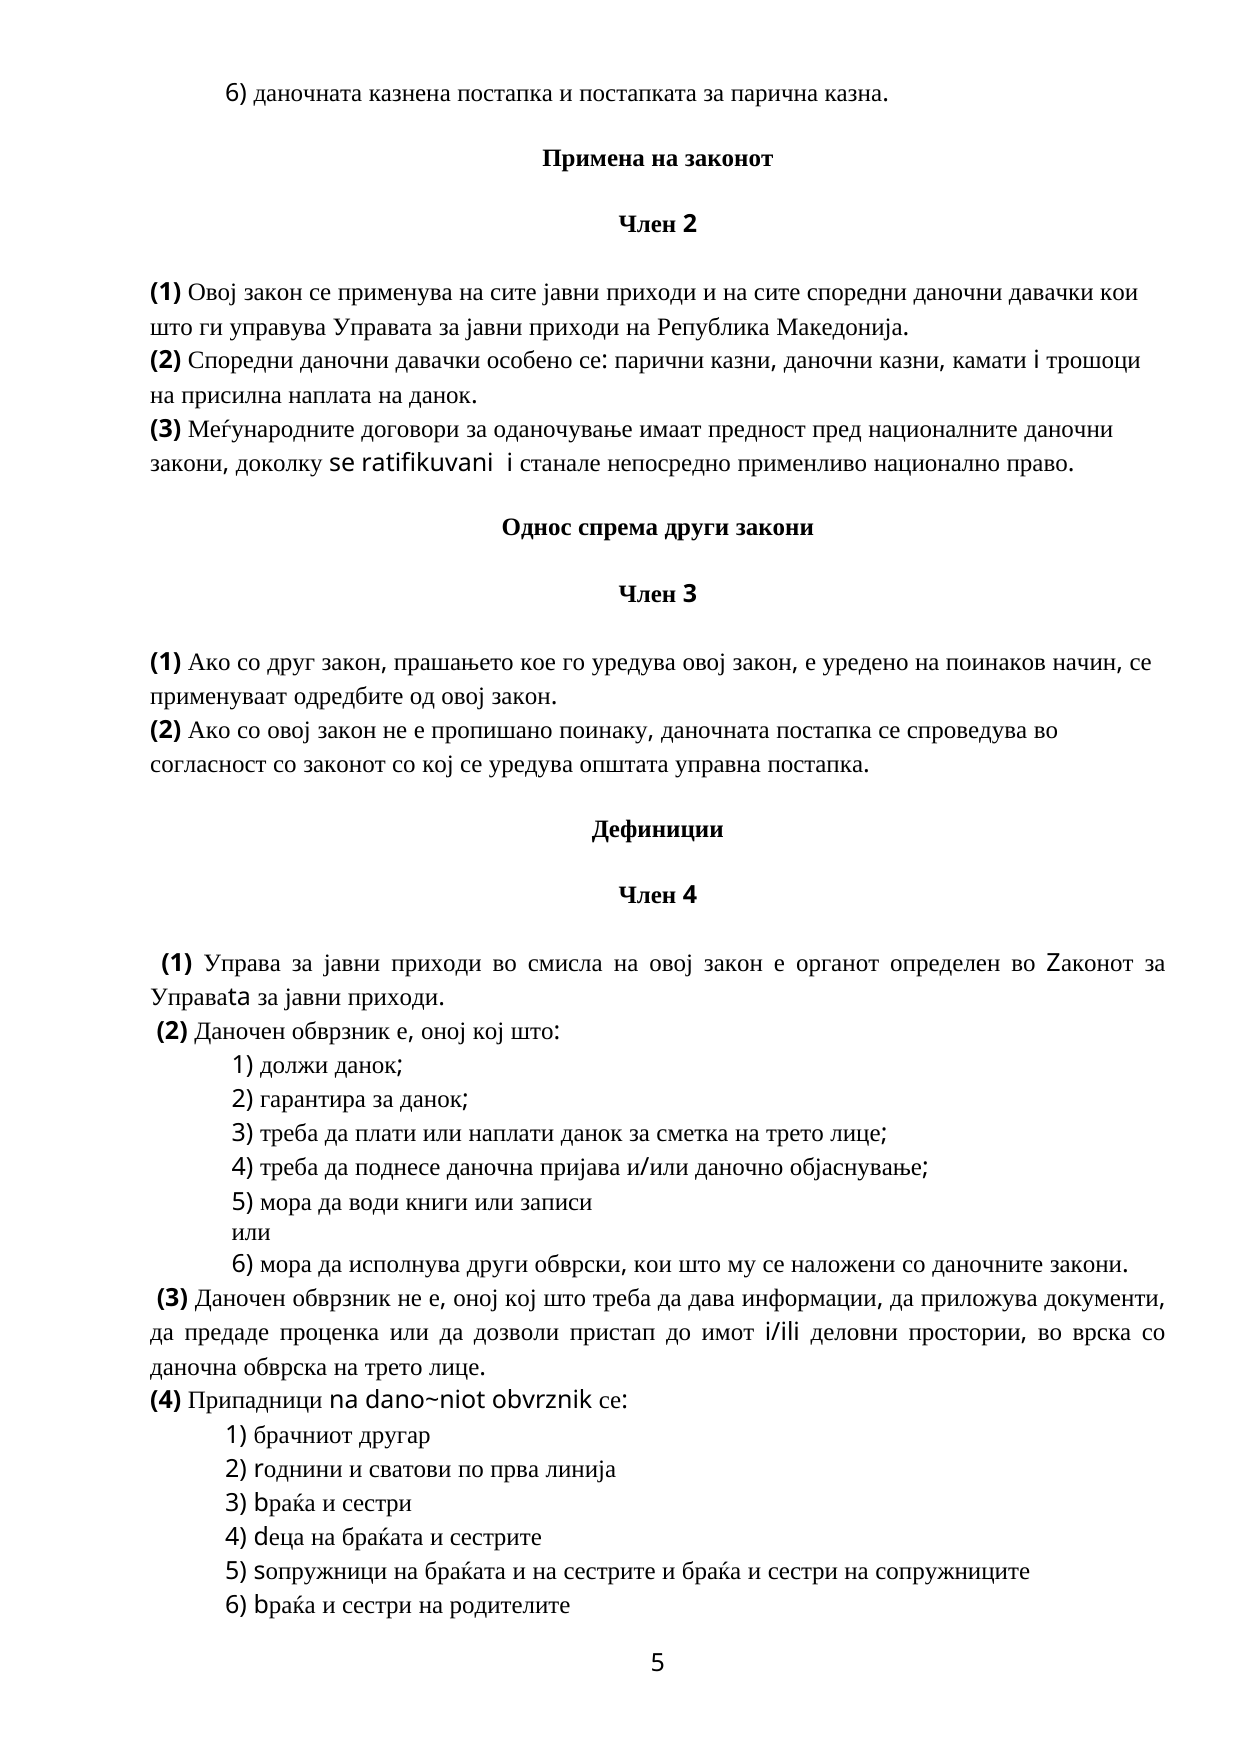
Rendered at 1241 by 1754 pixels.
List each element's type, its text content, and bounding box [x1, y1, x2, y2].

text (3) Меѓународните договори за оданочување имаат предност пред националните даночни закони, доколку se ratifikuvani i станале непосредно применливо национално право. [150, 410, 1165, 478]
text (1) Ако со друг закон, прашањето кое го уредува овој закон, е уредено на поинаков начин, се применуваат одредбите од овој закон. [150, 643, 1165, 712]
text (2) Ако со овој закон не е пропишано поинаку, даночната постапка се спроведува во согласност со законот со кој се уредува општата управна постапка. [150, 712, 1165, 780]
text 1) должи данок; [225, 1047, 1165, 1081]
text Член 4 [150, 877, 1165, 911]
text (2) Даночен обврзник е, оној кој што: [150, 1013, 1165, 1047]
text Член 2 [150, 206, 1165, 240]
text (4) Припадници na dano~niot obvrznik се: [150, 1382, 1165, 1416]
text (1) Овој закон се применува на сите јавни приходи и на сите споредни даночни давачки кои што ги управува Управата за јавни приходи на Република Македонија. [150, 274, 1165, 342]
text Однос спрема други закони [150, 512, 1165, 541]
text 5) мора да води книги или записи [225, 1183, 1165, 1217]
text 4) dеца на браќата и сестрите [225, 1518, 1165, 1552]
text или [225, 1217, 1165, 1246]
text (2) Споредни даночни давачки особено се: парични казни, даночни казни, камати i трошоци на присилна наплата на данок. [150, 342, 1165, 410]
text 4) треба да поднесе даночна пријава и/или даночно објаснување; [225, 1149, 1165, 1183]
text 2) rоднини и сватови по прва линија [225, 1450, 1165, 1484]
text Член 3 [150, 575, 1165, 609]
text 2) гарантира за данок; [225, 1081, 1165, 1115]
text 3) bраќа и сестри [225, 1484, 1165, 1518]
text 6) мора да исполнува други обврски, кои што му се наложени со даночните закони. [225, 1246, 1165, 1280]
text 6) bраќа и сестри на родителите [225, 1587, 1165, 1621]
text 5) sопружници на браќата и на сестрите и браќа и сестри на сопружниците [225, 1552, 1165, 1587]
text Дефиниции [150, 814, 1165, 842]
text (1) Управа за јавни приходи во смисла на овој закон е органот определен во Zаконот за Управаta за јавни приходи. [150, 945, 1165, 1013]
text Примена на законот [150, 143, 1165, 172]
text 6) даночната казнена постапка и постапката за парична казна. [225, 75, 1165, 109]
text 3) треба да плати или наплати данок за сметка на трето лицe; [225, 1115, 1165, 1149]
text 1) брачниот другар [225, 1416, 1165, 1450]
text (3) Даночен обврзник не е, оној кој што треба да дава информации, да приложува документи, да предаде проценка или да дозволи пристап до имот i/ili деловни простории, во врска со даночна обврска на трето лице. [150, 1280, 1165, 1382]
